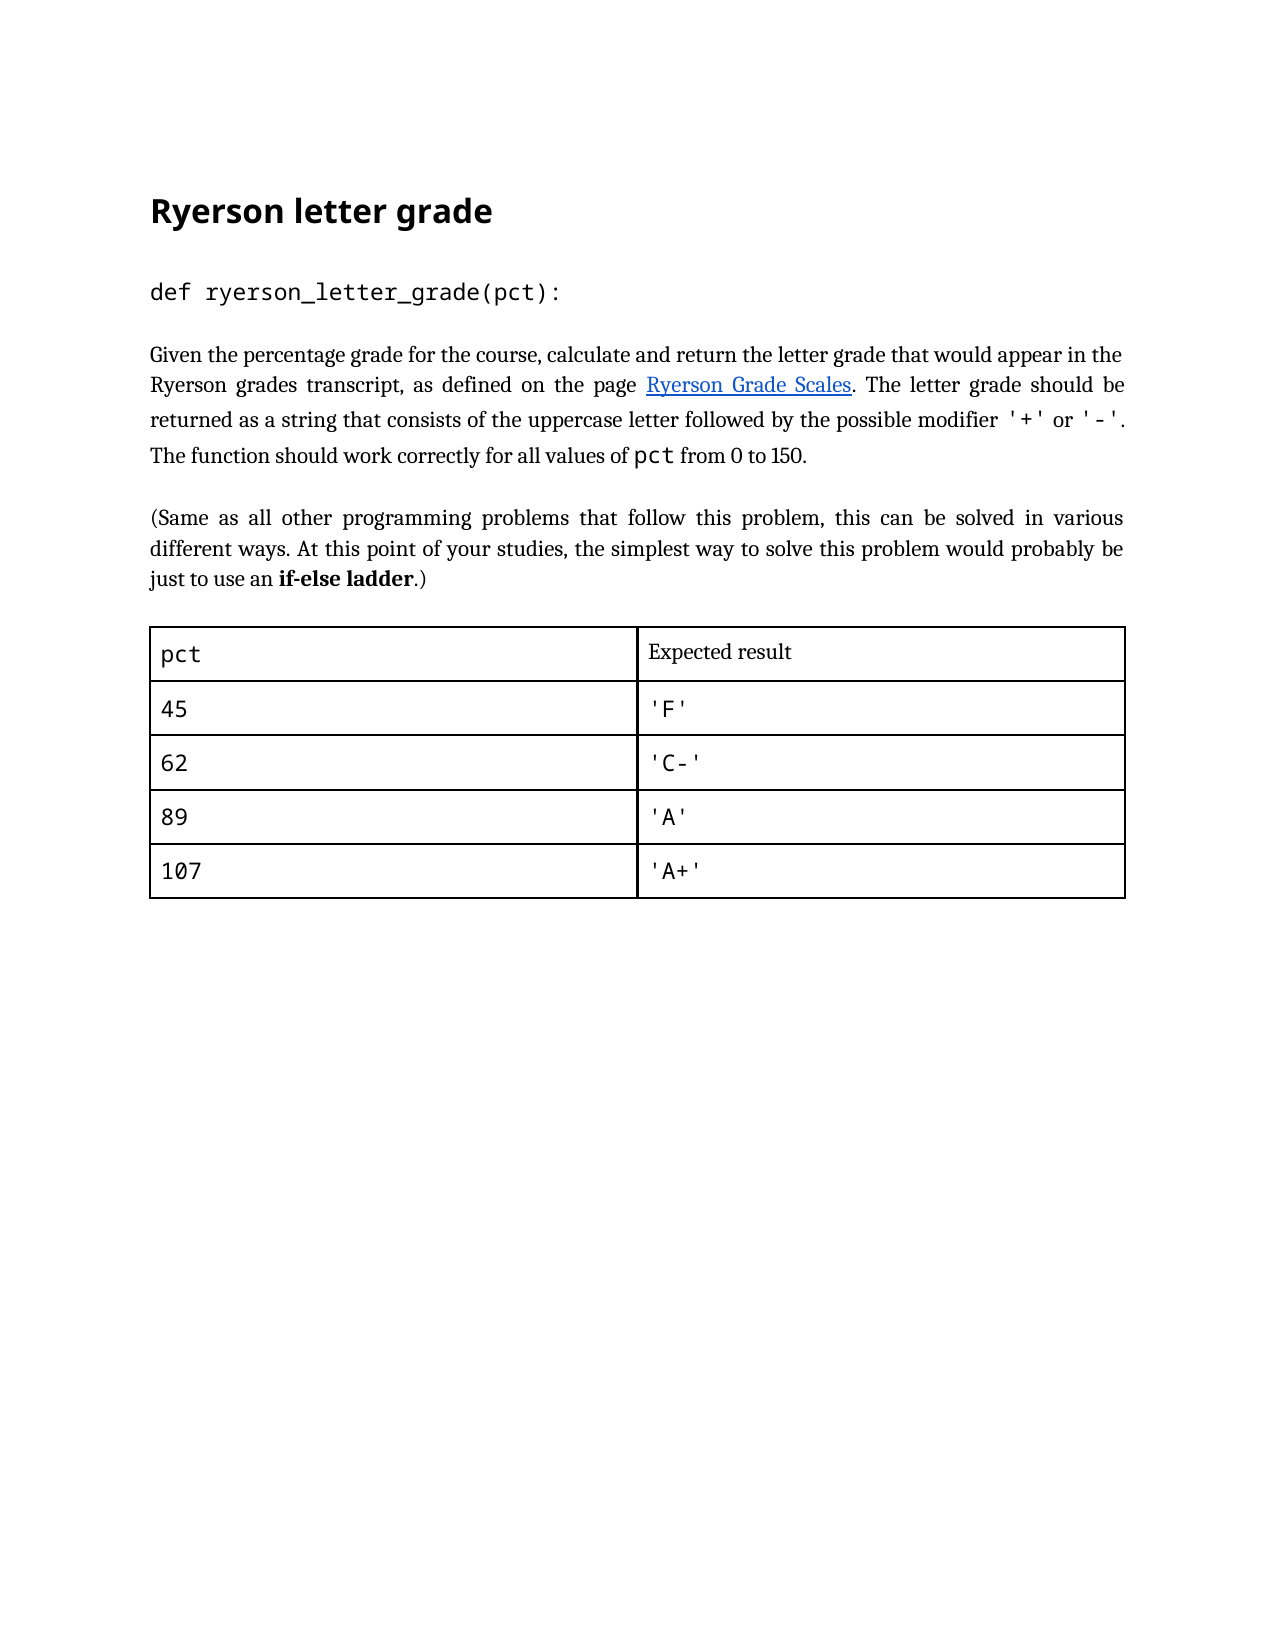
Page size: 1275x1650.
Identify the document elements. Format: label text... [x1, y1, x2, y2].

subtitle Ryerson letter grade [150, 187, 1125, 233]
table_cell 62 [151, 736, 636, 788]
table_cell 107 [151, 845, 636, 897]
table_cell 'A' [639, 791, 1124, 843]
text Given the percentage grade for the course, calculate and return the letter grade that would appear in the Ryerson grades transcript, as defined on the page Ryerson Grade Scales. The letter grade should be returned as a string that consists of the uppercase letter followed by the possible modifier '+' or '-'. The function should work correctly for all values of pct from 0 to 150. [150, 342, 1125, 470]
table_cell 'F' [639, 682, 1124, 734]
text def ryerson_letter_grade(pct): [150, 276, 1125, 307]
table_cell 'C-' [639, 736, 1124, 788]
table_header pct [151, 628, 636, 680]
table_cell 'A+' [639, 845, 1124, 897]
table_cell 45 [151, 682, 636, 734]
table_header Expected result [639, 628, 1124, 680]
table_cell 89 [151, 791, 636, 843]
text (Same as all other programming problems that follow this problem, this can be solved in various different ways. At this point of your studies, the simplest way to solve this problem would probably be just to use an if-else ladder.) [150, 505, 1125, 592]
